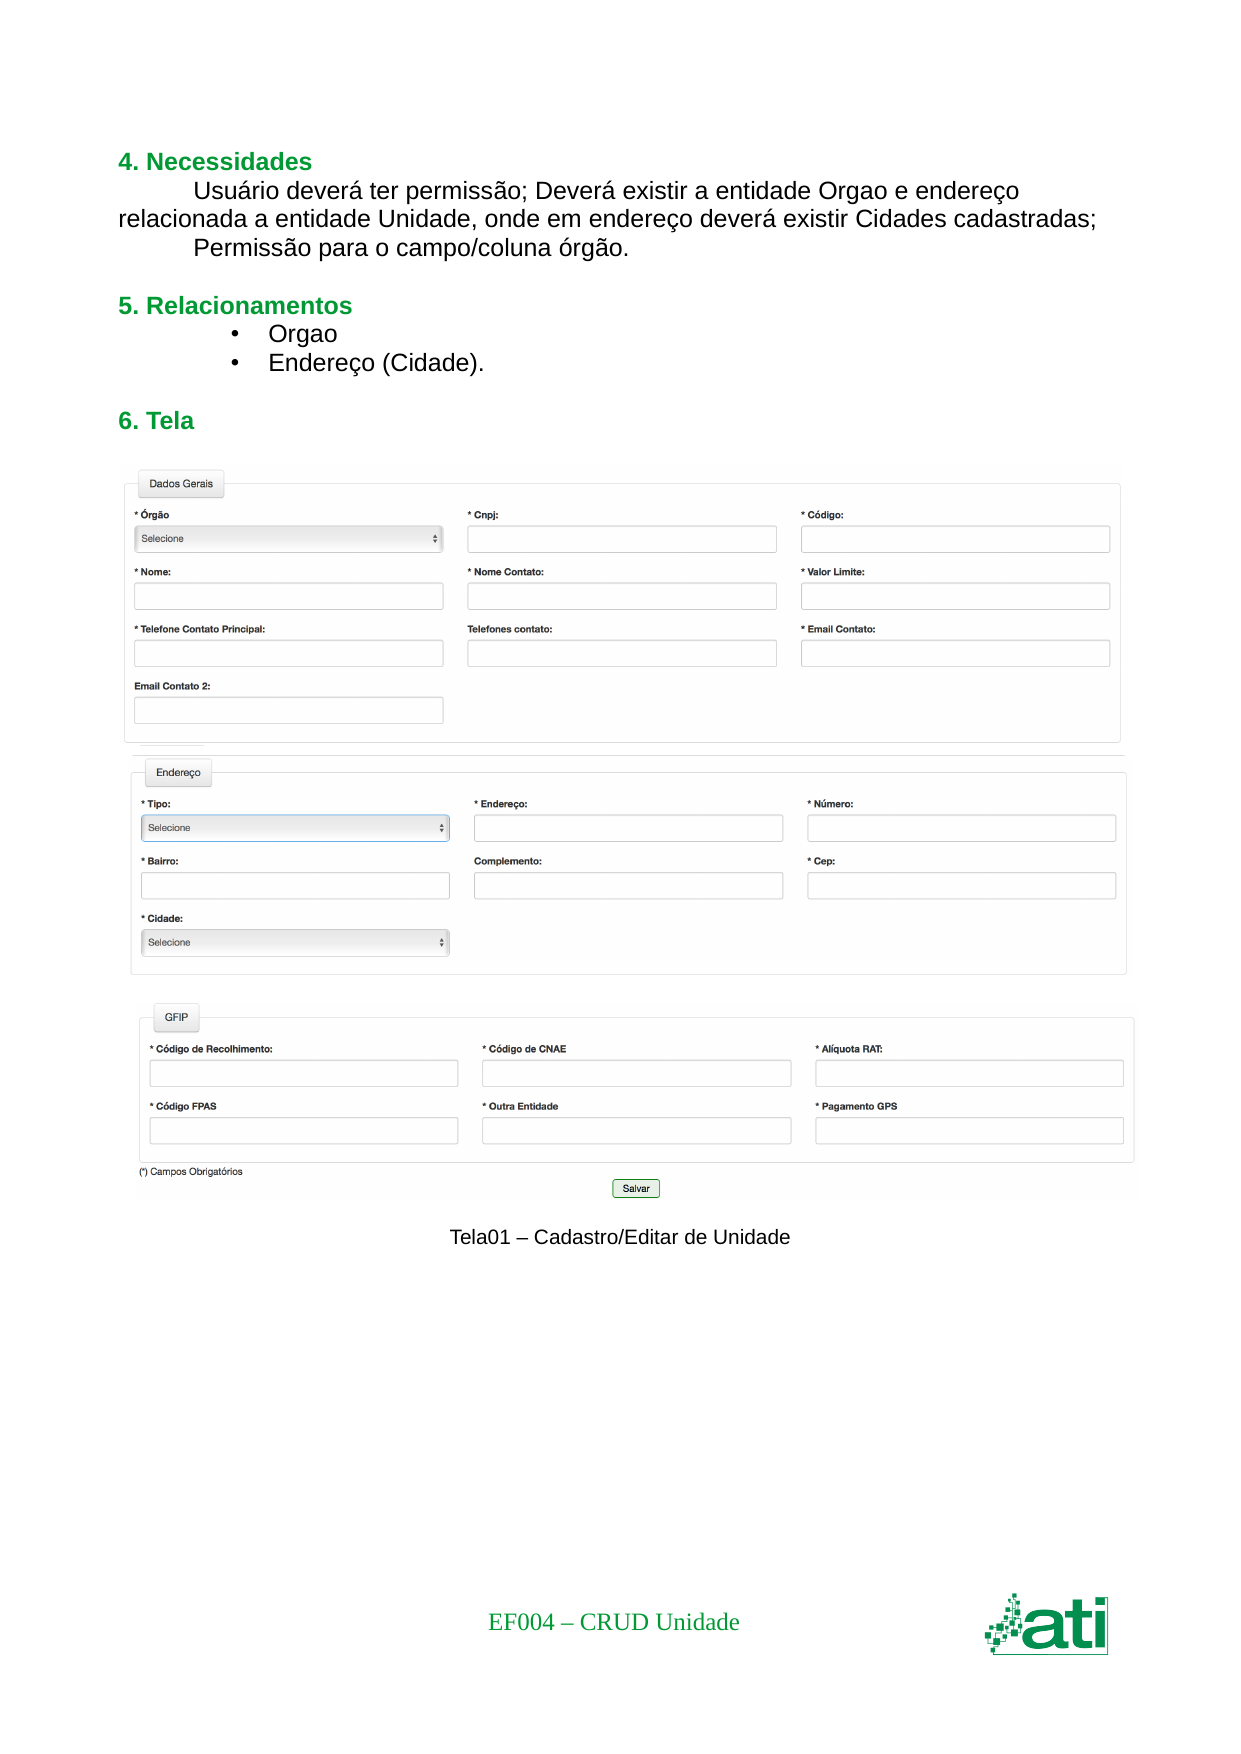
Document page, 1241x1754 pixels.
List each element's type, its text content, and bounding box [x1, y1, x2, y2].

list Endereço (Cidade). [231, 348, 1122, 377]
text 6. Tela [118, 406, 1122, 434]
text Usuário deverá ter permissão; Deverá existir a entidade Orgao e endereço relacionada a entidade Unidade, onde em endereço deverá existir Cidades cadastradas; [118, 176, 1122, 233]
list Orgao [231, 319, 1122, 348]
picture [135, 1002, 1140, 1201]
text Permissão para o campo/coluna órgão. [118, 233, 1122, 262]
text 5. Relacionamentos [118, 291, 1122, 319]
picture [980, 1589, 1113, 1660]
picture [118, 463, 1123, 746]
picture [128, 755, 1133, 977]
text Tela01 – Cadastro/Editar de Unidade [118, 1225, 1122, 1249]
text 4. Necessidades [118, 147, 1122, 176]
